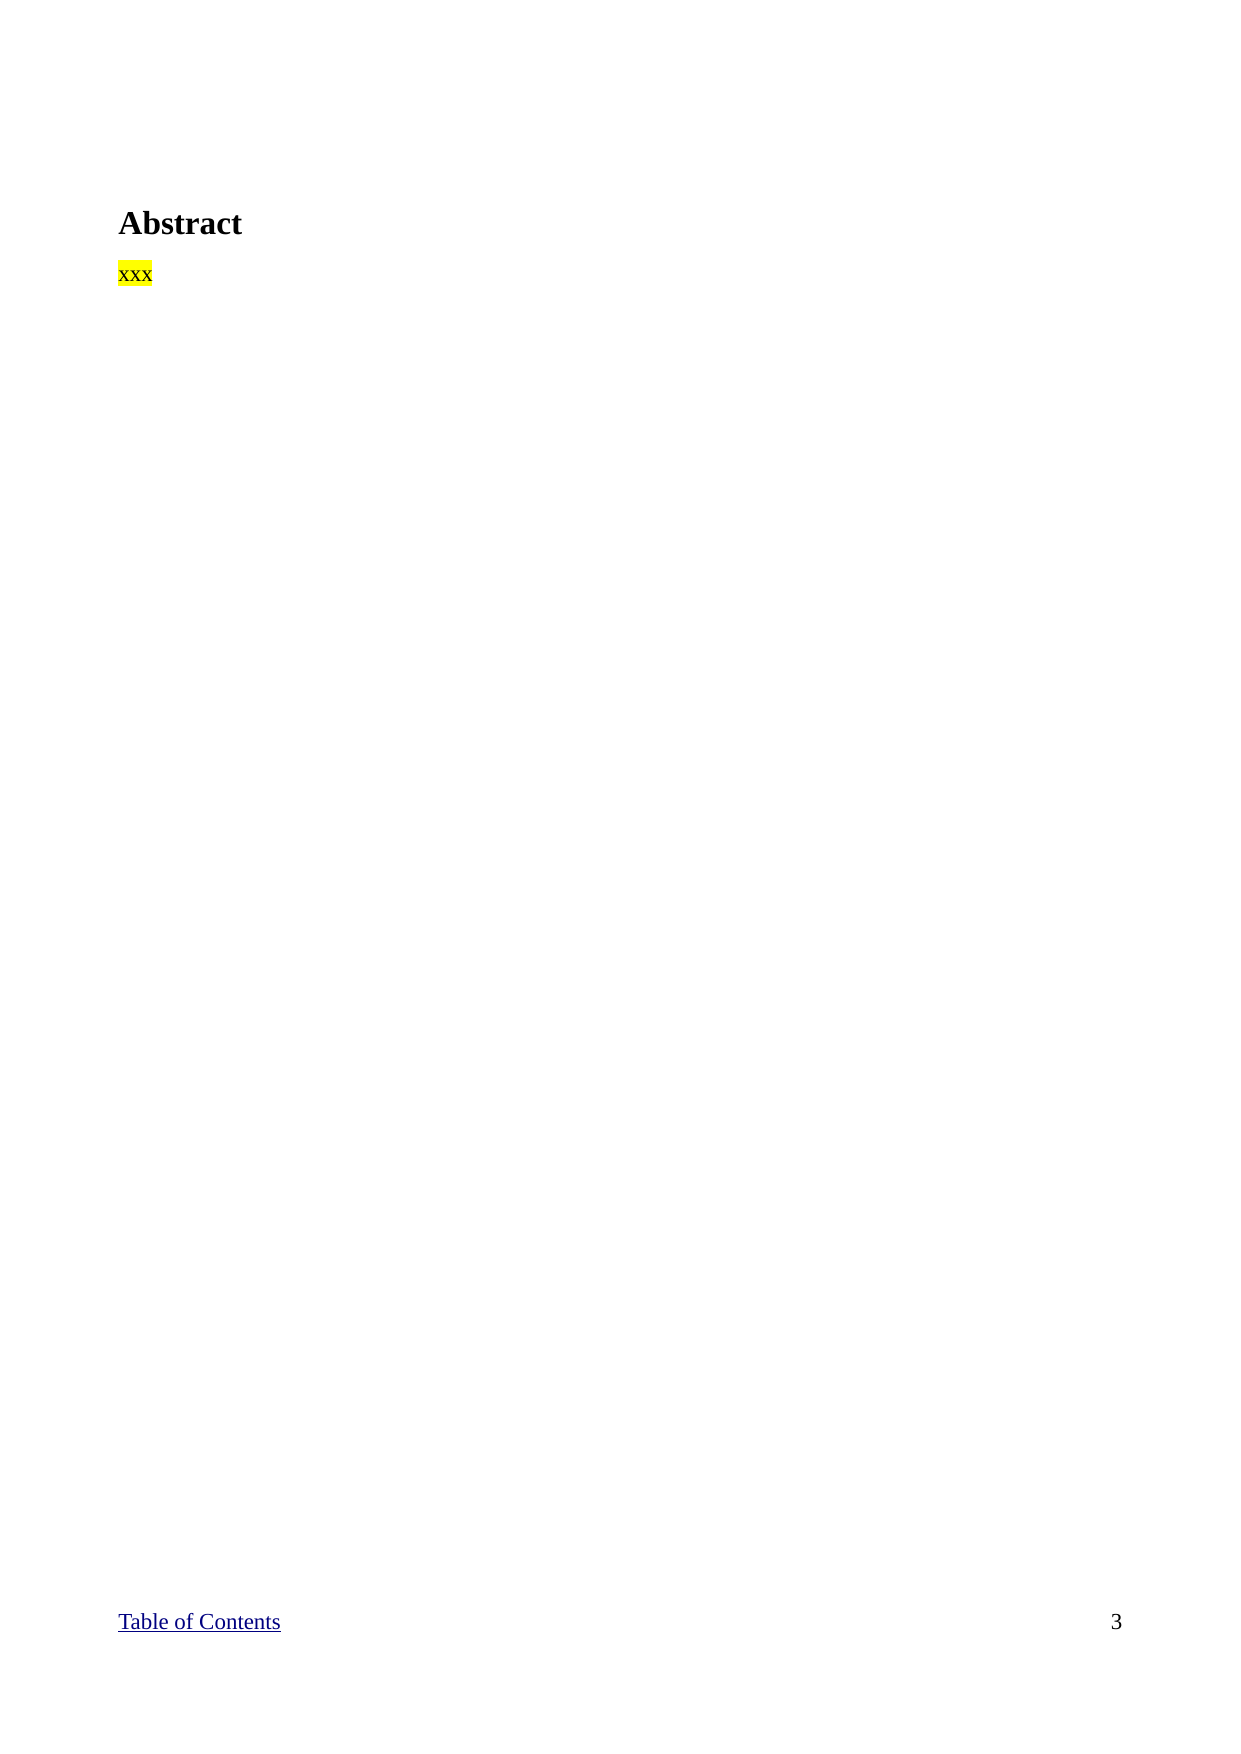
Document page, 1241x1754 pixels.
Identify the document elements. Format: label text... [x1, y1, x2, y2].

text xxx [118, 260, 1122, 286]
subtitle Abstract [118, 203, 1122, 241]
